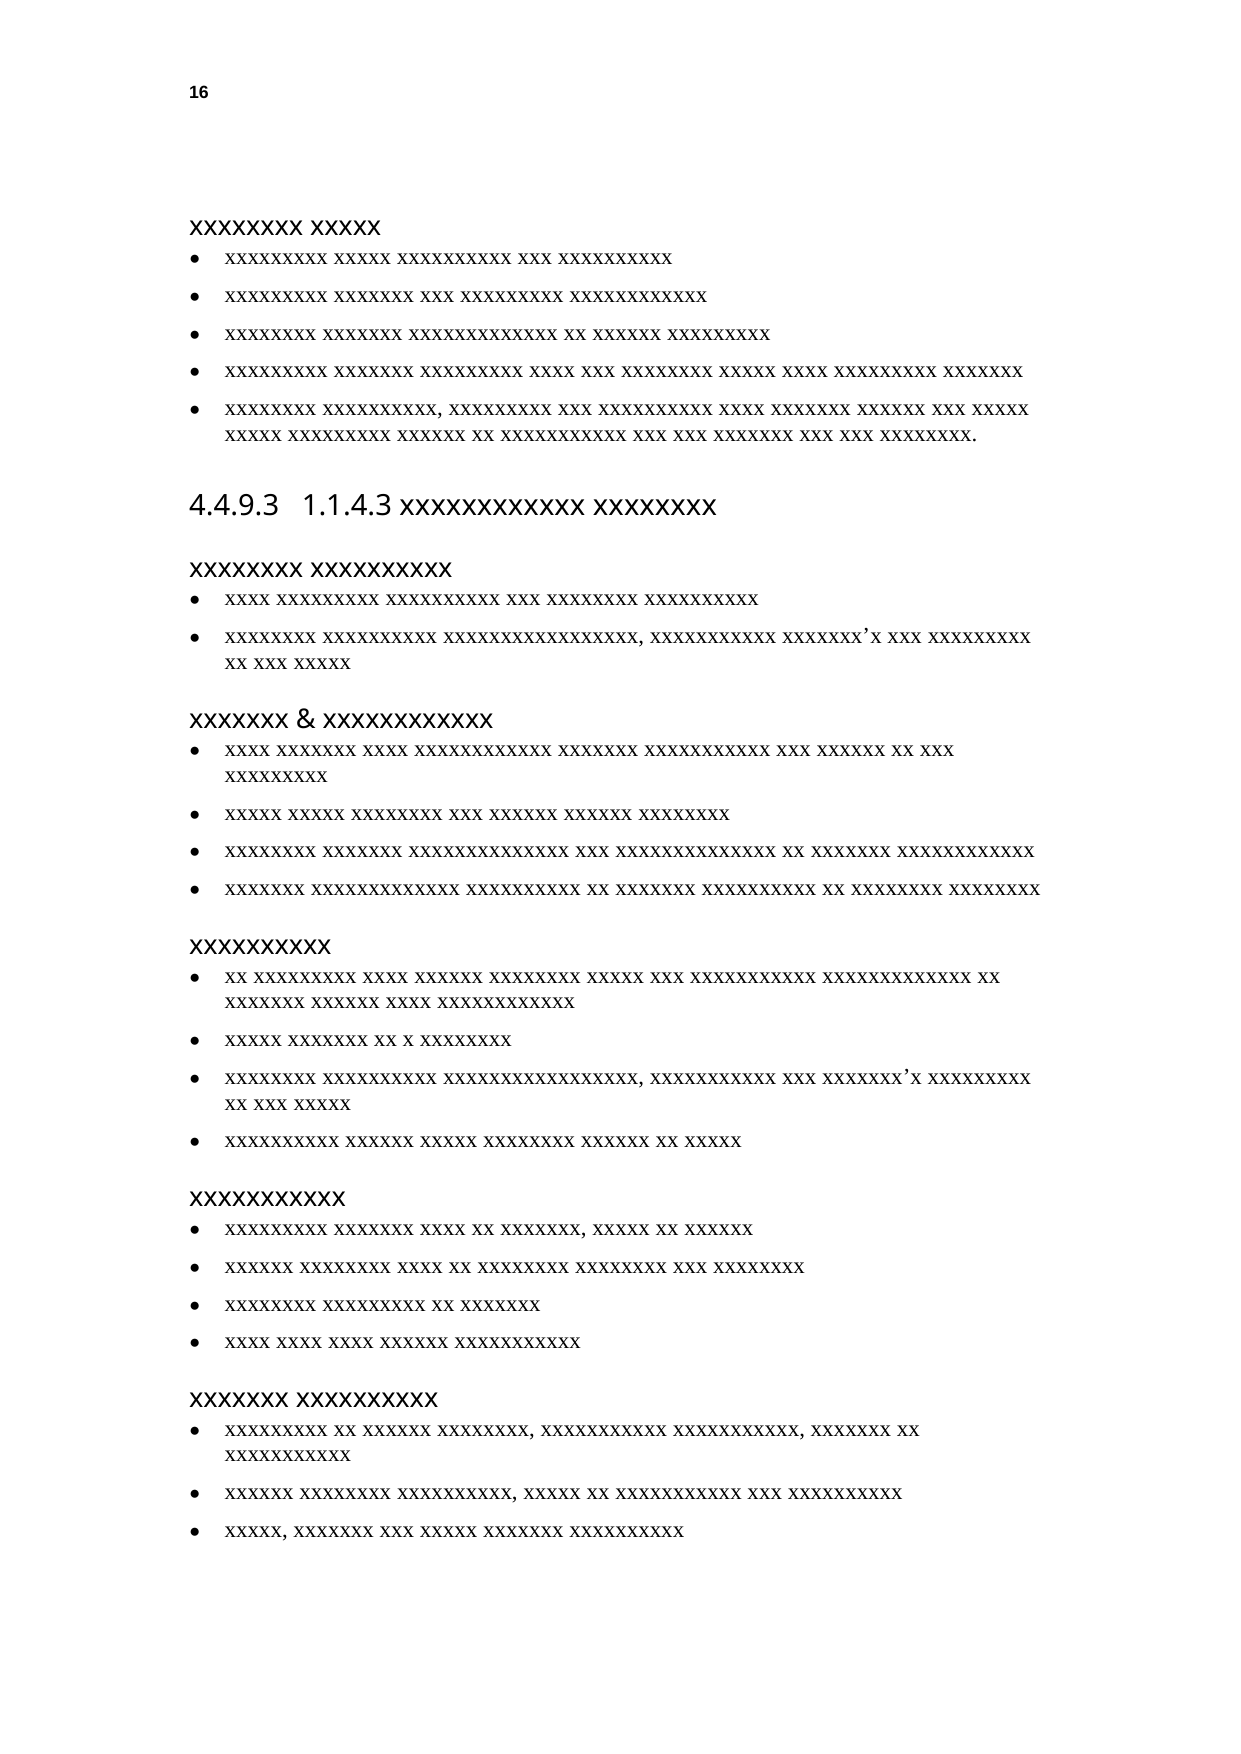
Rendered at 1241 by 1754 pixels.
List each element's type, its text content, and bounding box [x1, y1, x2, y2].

text xxxxxxxxxxx [189, 1178, 1051, 1215]
list xxxxxx xxxxxxxx xxxx xx xxxxxxxx xxxxxxxx xxx xxxxxxxx [189, 1253, 1051, 1278]
text xxxxxxx xxxxxxxxxx [189, 1379, 1051, 1416]
list xxxxxxx xxxxxxxxxxxxx xxxxxxxxxx xx xxxxxxx xxxxxxxxxx xx xxxxxxxx xxxxxxxx [189, 875, 1051, 901]
list xxxxxxxx xxxxxxx xxxxxxxxxxxxxx xxx xxxxxxxxxxxxxx xx xxxxxxx xxxxxxxxxxxx [189, 837, 1051, 863]
list xxxxxxxxx xxxxxxx xxxxxxxxx xxxx xxx xxxxxxxx xxxxx xxxx xxxxxxxxx xxxxxxx [189, 357, 1051, 383]
subtitle 1.1.4.3 xxxxxxxxxxxx xxxxxxxx [189, 484, 1051, 523]
list xxxx xxxx xxxx xxxxxx xxxxxxxxxxx [189, 1328, 1051, 1354]
list xxxxxxxxx xxxxxxx xxxx xx xxxxxxx, xxxxx xx xxxxxx [189, 1215, 1051, 1240]
text xxxxxxxxxx [189, 926, 1051, 963]
list xxxxxxxx xxxxxxxxxx xxxxxxxxxxxxxxxxx, xxxxxxxxxxx xxxxxxx’x xxx xxxxxxxxx xx xxx xxxxx [189, 623, 1051, 674]
list xxxxxxxxx xx xxxxxx xxxxxxxx, xxxxxxxxxxx xxxxxxxxxxx, xxxxxxx xx xxxxxxxxxxx [189, 1416, 1051, 1467]
list xxxxxx xxxxxxxx xxxxxxxxxx, xxxxx xx xxxxxxxxxxx xxx xxxxxxxxxx [189, 1479, 1051, 1505]
list xxxxx, xxxxxxx xxx xxxxx xxxxxxx xxxxxxxxxx [189, 1517, 1051, 1543]
text xxxxxxxx xxxxx [189, 207, 1051, 243]
list xxxxx xxxxx xxxxxxxx xxx xxxxxx xxxxxx xxxxxxxx [189, 799, 1051, 825]
list xxxxxxxx xxxxxxxxxx xxxxxxxxxxxxxxxxx, xxxxxxxxxxx xxx xxxxxxx’x xxxxxxxxx xx xxx xxxxx [189, 1064, 1051, 1115]
list xxxx xxxxxxxxx xxxxxxxxxx xxx xxxxxxxx xxxxxxxxxx [189, 585, 1051, 611]
list xxxxxxxxxx xxxxxx xxxxx xxxxxxxx xxxxxx xx xxxxx [189, 1127, 1051, 1153]
list xxxxx xxxxxxx xx x xxxxxxxx [189, 1026, 1051, 1052]
list xx xxxxxxxxx xxxx xxxxxx xxxxxxxx xxxxx xxx xxxxxxxxxxx xxxxxxxxxxxxx xx xxxxxxx xxxxxx xxxx xxxxxxxxxxxx [189, 963, 1051, 1014]
list xxxx xxxxxxx xxxx xxxxxxxxxxxx xxxxxxx xxxxxxxxxxx xxx xxxxxx xx xxx xxxxxxxxx [189, 736, 1051, 787]
list xxxxxxxxx xxxxx xxxxxxxxxx xxx xxxxxxxxxx [189, 243, 1051, 269]
list xxxxxxxxx xxxxxxx xxx xxxxxxxxx xxxxxxxxxxxx [189, 281, 1051, 307]
text xxxxxxxx xxxxxxxxxx [189, 548, 1051, 585]
list xxxxxxxx xxxxxxxxxx, xxxxxxxxx xxx xxxxxxxxxx xxxx xxxxxxx xxxxxx xxx xxxxx xxxxx xxxxxxxxx xxxxxx xx xxxxxxxxxxx xxx xxx xxxxxxx xxx xxx xxxxxxxx. [189, 395, 1051, 446]
list xxxxxxxx xxxxxxxxx xx xxxxxxx [189, 1291, 1051, 1316]
list xxxxxxxx xxxxxxx xxxxxxxxxxxxx xx xxxxxx xxxxxxxxx [189, 319, 1051, 345]
text xxxxxxx & xxxxxxxxxxxx [189, 699, 1051, 736]
